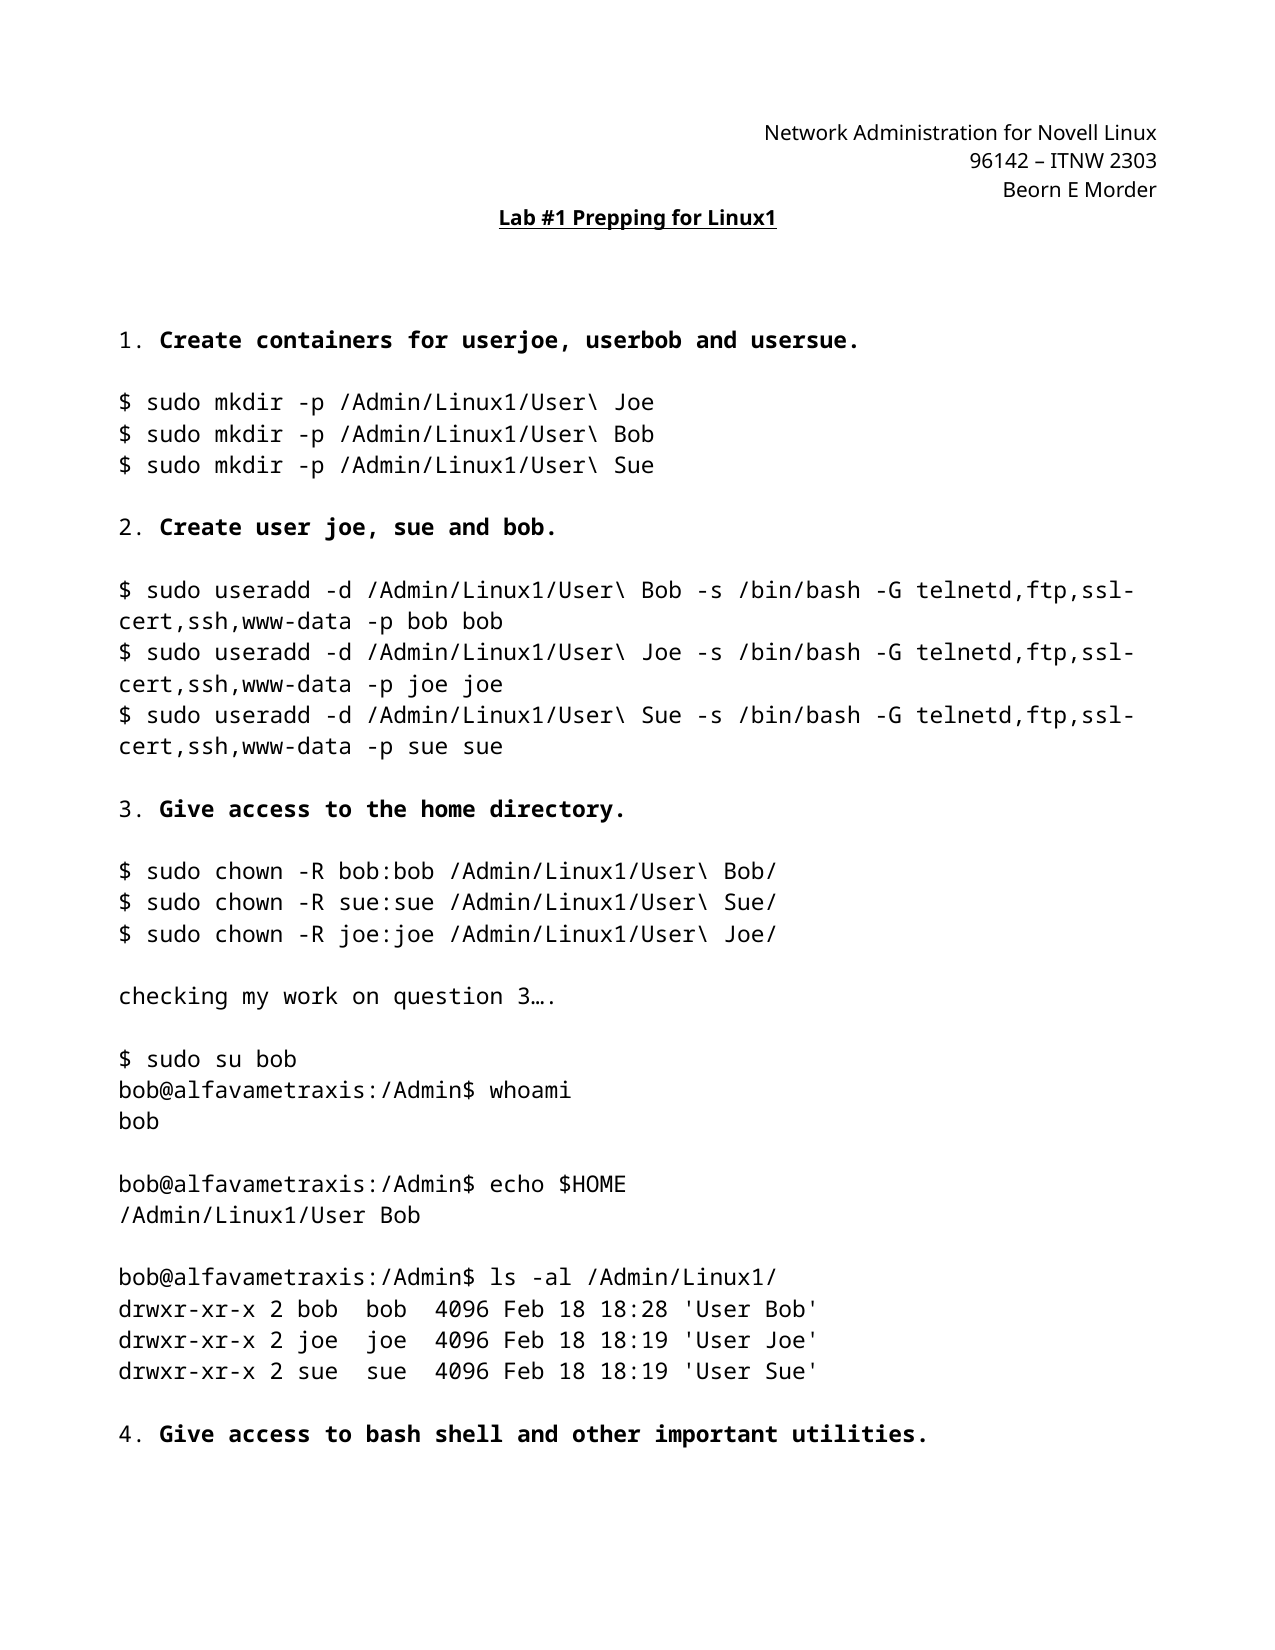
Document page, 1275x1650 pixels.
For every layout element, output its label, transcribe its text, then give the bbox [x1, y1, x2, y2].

text bob@alfavametraxis:/Admin$ whoami [118, 1074, 1157, 1105]
text $ sudo mkdir -p /Admin/Linux1/User\ Joe [118, 386, 1157, 418]
text checking my work on question 3…. [118, 980, 1157, 1011]
text 1. Create containers for userjoe, userbob and usersue. [118, 324, 1157, 355]
text bob@alfavametraxis:/Admin$ ls -al /Admin/Linux1/ [118, 1261, 1157, 1293]
text bob [118, 1105, 1157, 1136]
text $ sudo su bob [118, 1043, 1157, 1074]
text drwxr-xr-x 2 joe joe 4096 Feb 18 18:19 'User Joe' [118, 1324, 1157, 1355]
text 3. Give access to the home directory. [118, 793, 1157, 824]
text drwxr-xr-x 2 bob bob 4096 Feb 18 18:28 'User Bob' [118, 1293, 1157, 1324]
text $ sudo chown -R joe:joe /Admin/Linux1/User\ Joe/ [118, 918, 1157, 949]
text bob@alfavametraxis:/Admin$ echo $HOME [118, 1168, 1157, 1199]
text /Admin/Linux1/User Bob [118, 1199, 1157, 1230]
text $ sudo mkdir -p /Admin/Linux1/User\ Sue [118, 449, 1157, 480]
text $ sudo chown -R sue:sue /Admin/Linux1/User\ Sue/ [118, 886, 1157, 918]
text $ sudo useradd -d /Admin/Linux1/User\ Joe -s /bin/bash -G telnetd,ftp,ssl-cert,ssh,www-data -p joe joe [118, 636, 1157, 699]
text $ sudo useradd -d /Admin/Linux1/User\ Bob -s /bin/bash -G telnetd,ftp,ssl-cert,ssh,www-data -p bob bob [118, 574, 1157, 636]
text $ sudo useradd -d /Admin/Linux1/User\ Sue -s /bin/bash -G telnetd,ftp,ssl-cert,ssh,www-data -p sue sue [118, 699, 1157, 761]
text $ sudo chown -R bob:bob /Admin/Linux1/User\ Bob/ [118, 855, 1157, 886]
text drwxr-xr-x 2 sue sue 4096 Feb 18 18:19 'User Sue' [118, 1355, 1157, 1386]
text 4. Give access to bash shell and other important utilities. [118, 1418, 1157, 1449]
text $ sudo mkdir -p /Admin/Linux1/User\ Bob [118, 418, 1157, 449]
text 2. Create user joe, sue and bob. [118, 511, 1157, 543]
